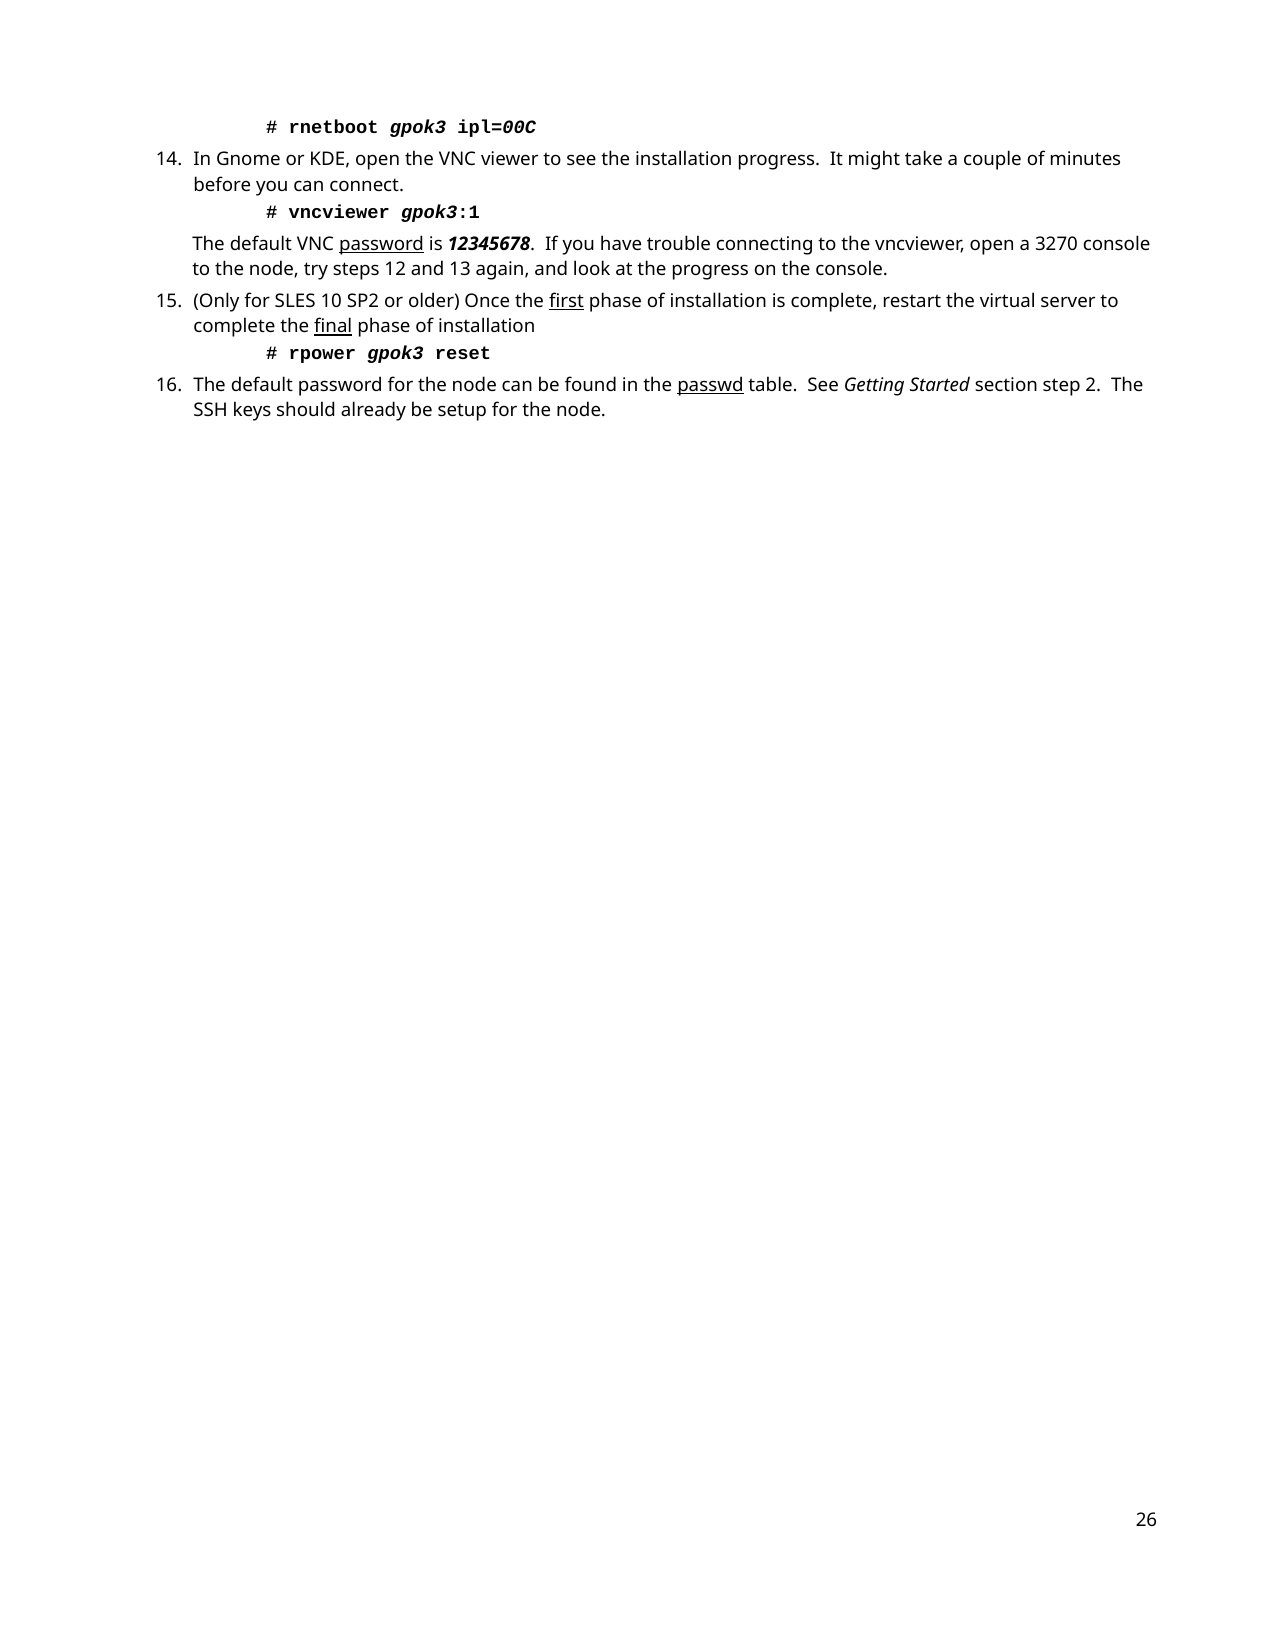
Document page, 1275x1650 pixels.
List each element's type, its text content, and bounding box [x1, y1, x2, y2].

list (Only for SLES 10 SP2 or older) Once the first phase of installation is complete, restart the virtual server to complete the final phase of installation [156, 287, 1157, 338]
list In Gnome or KDE, open the VNC viewer to see the installation progress. It might take a couple of minutes before you can connect. [156, 145, 1157, 196]
text # vncviewer gpok3:1 [266, 202, 1157, 224]
text The default VNC password is 12345678. If you have trouble connecting to the vncviewer, open a 3270 console to the node, try steps 12 and 13 again, and look at the progress on the console. [192, 230, 1157, 281]
text # rpower gpok3 reset [266, 344, 1157, 365]
text # rnetboot gpok3 ipl=00C [266, 118, 1157, 139]
list The default password for the node can be found in the passwd table. See Getting Started section step 2. The SSH keys should already be setup for the node. [156, 371, 1157, 422]
